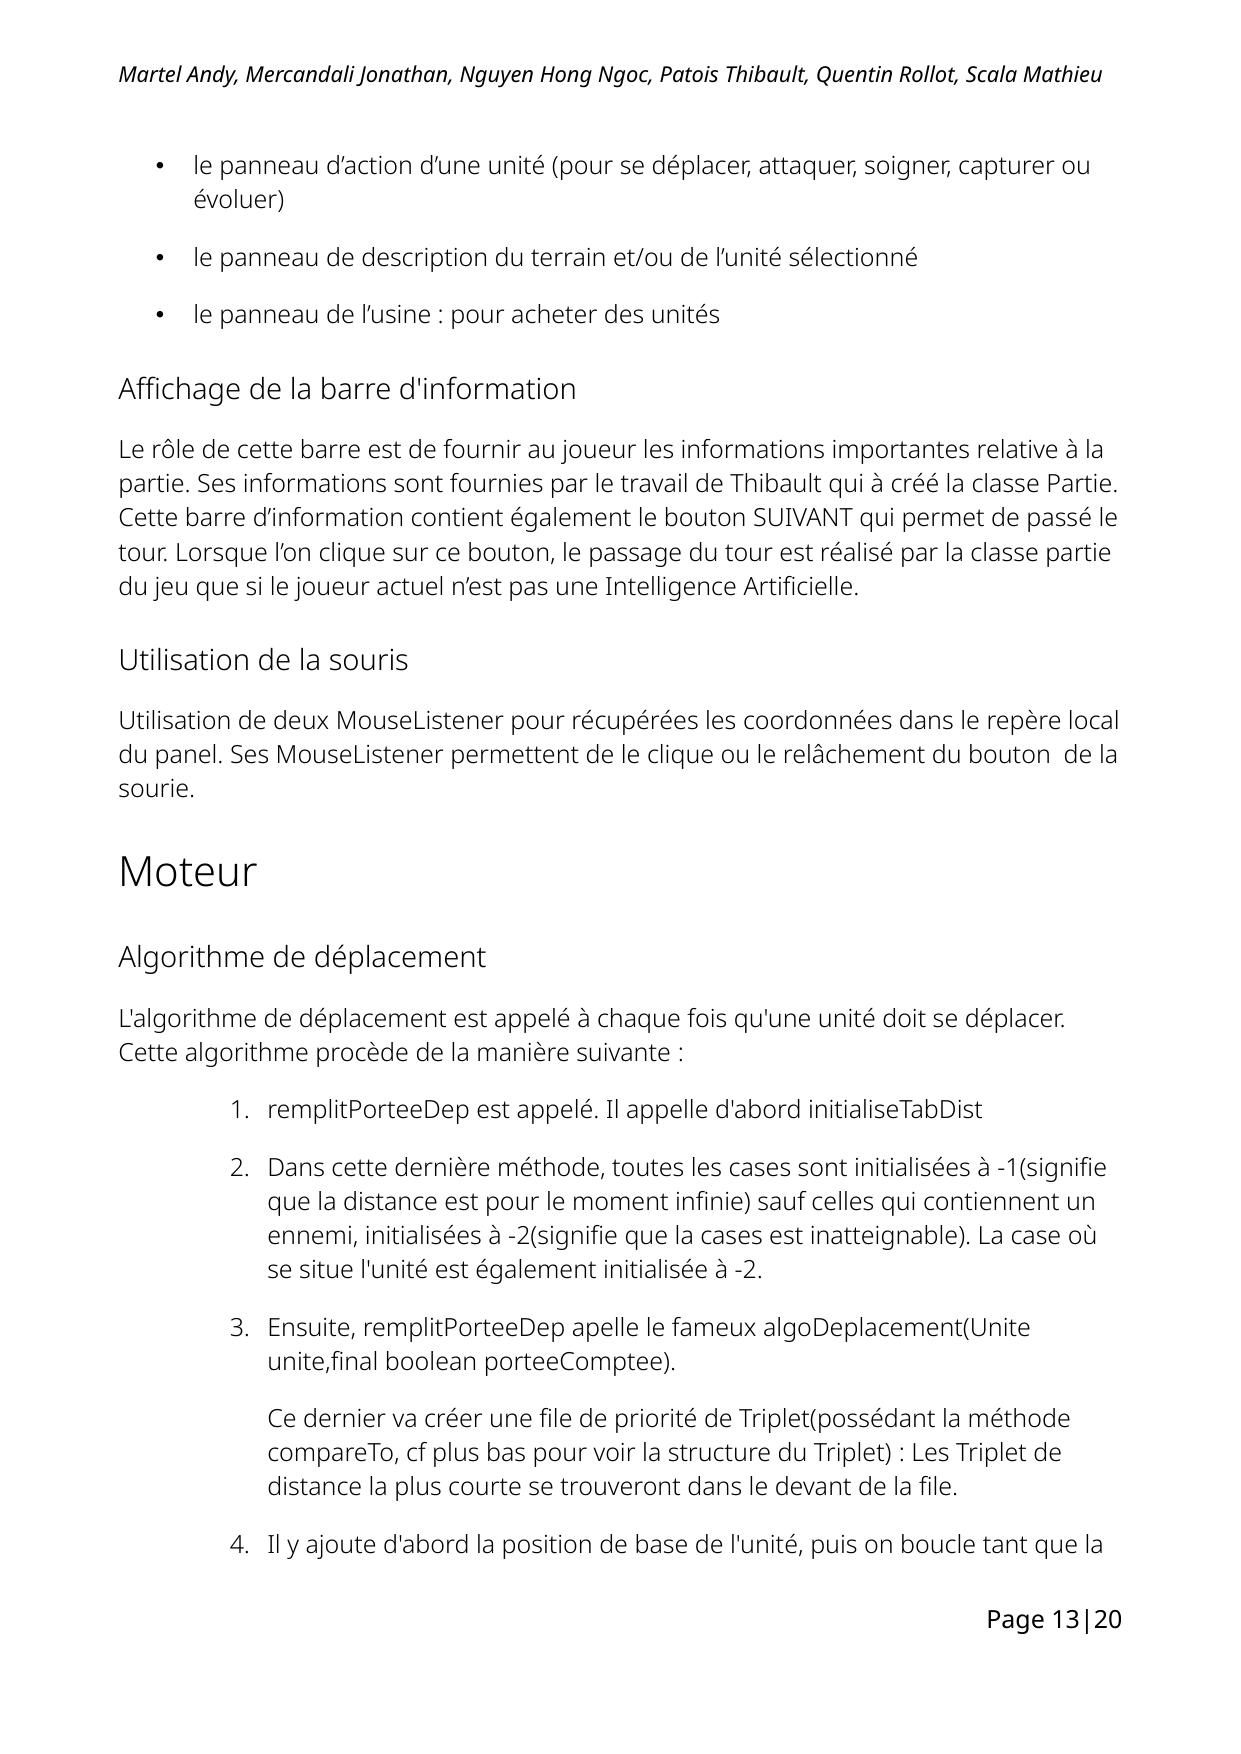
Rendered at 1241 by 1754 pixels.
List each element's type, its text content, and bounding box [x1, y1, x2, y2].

list Dans cette dernière méthode, toutes les cases sont initialisées à -1(signifie que la distance est pour le moment infinie) sauf celles qui contiennent un ennemi, initialisées à -2(signifie que la cases est inatteignable). La case où se situe l'unité est également initialisée à -2. [229, 1149, 1122, 1286]
text L'algorithme de déplacement est appelé à chaque fois qu'une unité doit se déplacer. Cette algorithme procède de la manière suivante : [118, 1000, 1122, 1068]
text Le rôle de cette barre est de fournir au joueur les informations importantes relative à la partie. Ses informations sont fournies par le travail de Thibault qui à créé la classe Partie. Cette barre d’information contient également le bouton SUIVANT qui permet de passé le tour. Lorsque l’on clique sur ce bouton, le passage du tour est réalisé par la classe partie du jeu que si le joueur actuel n’est pas une Intelligence Artificielle. [118, 432, 1122, 602]
list Il y ajoute d'abord la position de base de l'unité, puis on boucle tant que la [229, 1527, 1122, 1561]
list Ce dernier va créer une file de priorité de Triplet(possédant la méthode compareTo, cf plus bas pour voir la structure du Triplet) : Les Triplet de distance la plus courte se trouveront dans le devant de la file. [229, 1401, 1122, 1503]
list le panneau de description du terrain et/ou de l’unité sélectionné [156, 239, 1122, 274]
subtitle Utilisation de la souris [118, 639, 1122, 679]
list le panneau de l’usine : pour acheter des unités [156, 297, 1122, 331]
list le panneau d’action d’une unité (pour se déplacer, attaquer, soigner, capturer ou évoluer) [156, 148, 1122, 216]
list Ensuite, remplitPorteeDep apelle le fameux algoDeplacement(Unite unite,final boolean porteeComptee). [229, 1309, 1122, 1377]
subtitle Affichage de la barre d'information [118, 368, 1122, 408]
subtitle Moteur [118, 842, 1122, 899]
text Utilisation de deux MouseListener pour récupérées les coordonnées dans le repère local du panel. Ses MouseListener permettent de le clique ou le relâchement du bouton de la sourie. [118, 703, 1122, 805]
list remplitPorteeDep est appelé. Il appelle d'abord initialiseTabDist [229, 1092, 1122, 1126]
subtitle Algorithme de déplacement [118, 936, 1122, 976]
